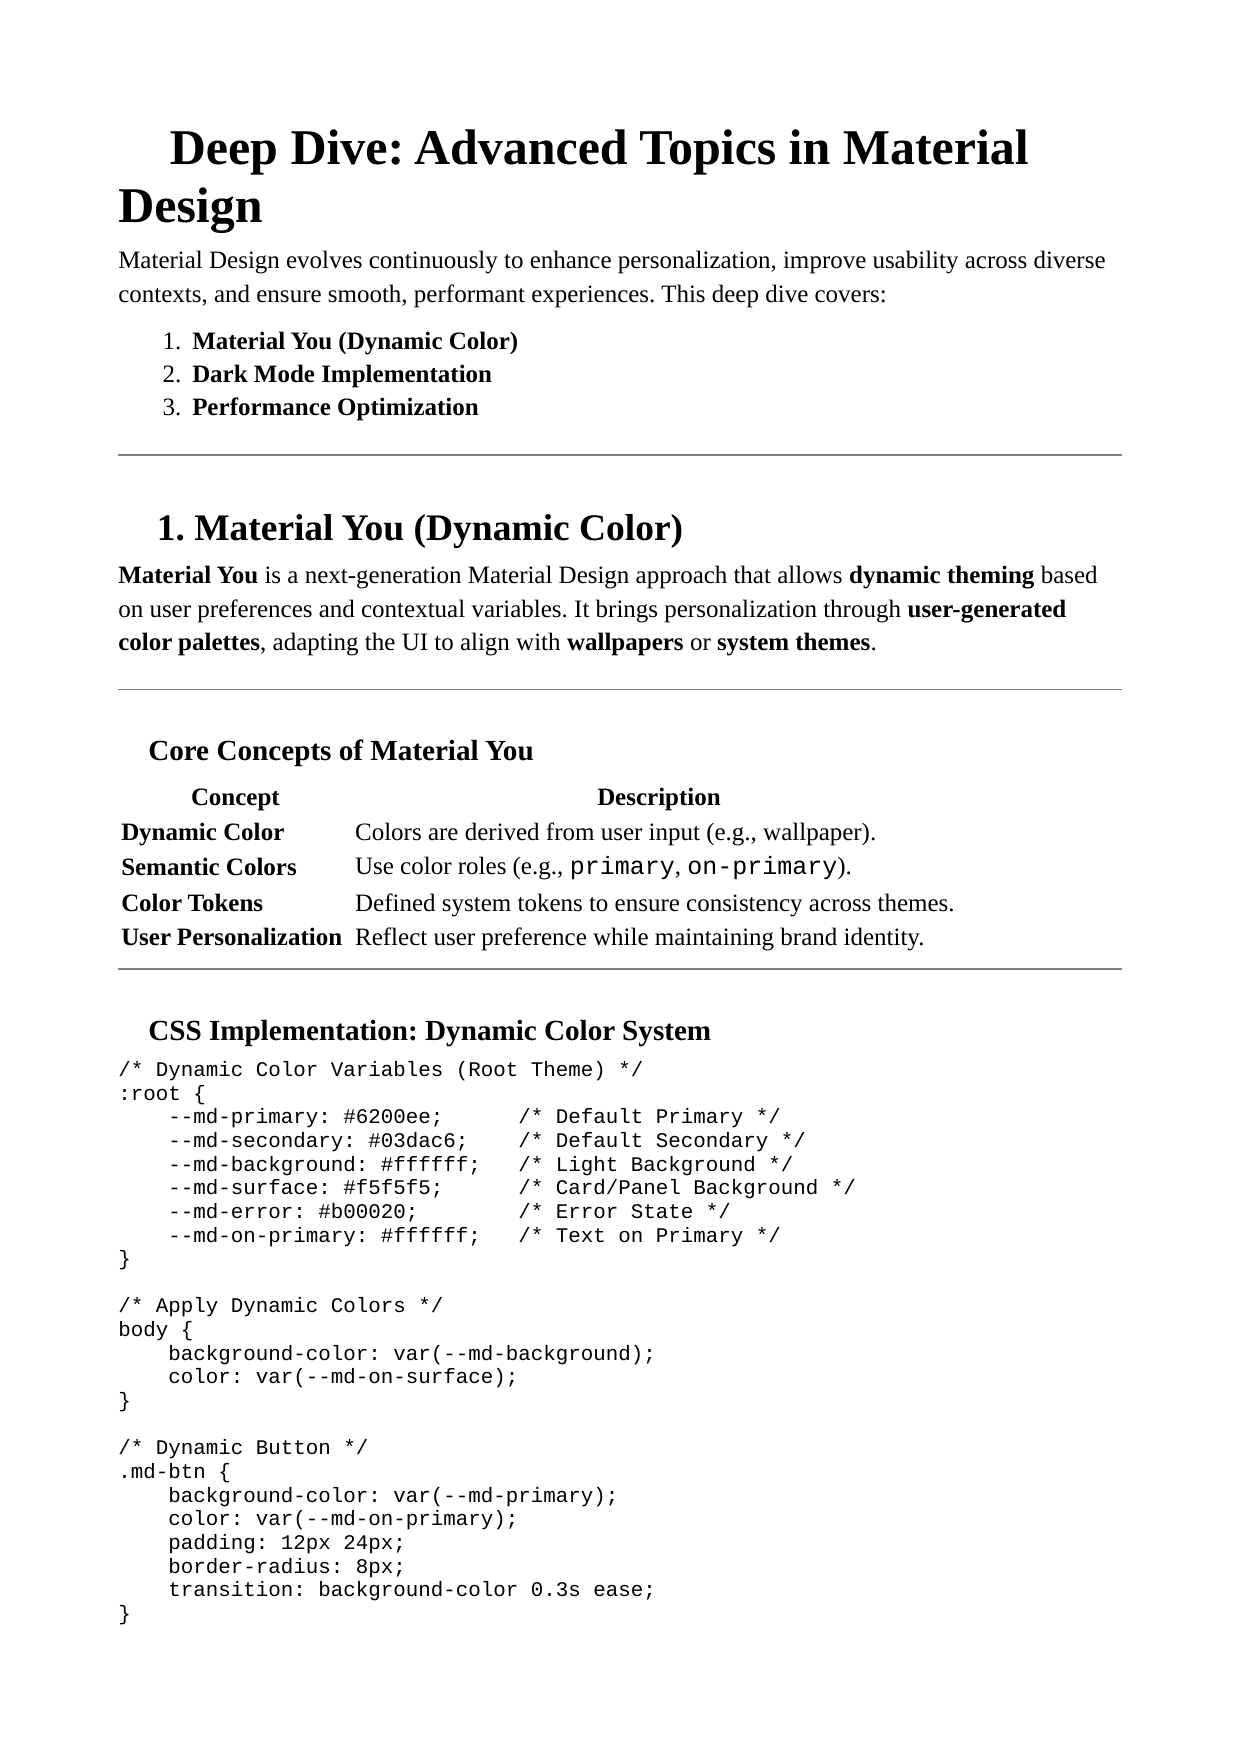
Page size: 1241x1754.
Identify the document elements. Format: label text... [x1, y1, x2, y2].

table_cell Defined system tokens to ensure consistency across themes. [352, 885, 965, 919]
table_cell Semantic Colors [118, 848, 352, 885]
text border-radius: 8px; [118, 1556, 1122, 1579]
table_header Concept [118, 779, 352, 814]
text Material Design evolves continuously to enhance personalization, improve usability across diverse contexts, and ensure smooth, performant experiences. This deep dive covers: [118, 246, 1122, 307]
text body { [118, 1319, 1122, 1343]
table_cell Use color roles (e.g., primary, on-primary). [352, 848, 965, 885]
text background-color: var(--md-primary); [118, 1485, 1122, 1508]
text --md-secondary: #03dac6; /* Default Secondary */ [118, 1130, 1122, 1154]
table_header Description [352, 779, 965, 814]
text } [118, 1390, 1122, 1414]
list Material You (Dynamic Color) [162, 326, 1122, 355]
text } [118, 1248, 1122, 1272]
text padding: 12px 24px; [118, 1532, 1122, 1556]
text --md-background: #ffffff; /* Light Background */ [118, 1154, 1122, 1177]
text transition: background-color 0.3s ease; [118, 1579, 1122, 1603]
subtitle 🎨 Core Concepts of Material You [118, 733, 1122, 767]
text :root { [118, 1083, 1122, 1106]
text /* Apply Dynamic Colors */ [118, 1296, 1122, 1319]
text --md-primary: #6200ee; /* Default Primary */ [118, 1106, 1122, 1130]
text .md-btn { [118, 1461, 1122, 1485]
subtitle 🎯 Deep Dive: Advanced Topics in Material Design [118, 118, 1122, 233]
text --md-surface: #f5f5f5; /* Card/Panel Background */ [118, 1177, 1122, 1201]
text background-color: var(--md-background); [118, 1343, 1122, 1366]
table_cell Color Tokens [118, 885, 352, 919]
text } [118, 1603, 1122, 1627]
text /* Dynamic Color Variables (Root Theme) */ [118, 1059, 1122, 1083]
text color: var(--md-on-primary); [118, 1508, 1122, 1532]
subtitle ✅ 1. Material You (Dynamic Color) [118, 505, 1122, 548]
text --md-error: #b00020; /* Error State */ [118, 1201, 1122, 1224]
text color: var(--md-on-surface); [118, 1366, 1122, 1390]
text /* Dynamic Button */ [118, 1437, 1122, 1461]
text --md-on-primary: #ffffff; /* Text on Primary */ [118, 1224, 1122, 1248]
list Dark Mode Implementation [162, 359, 1122, 388]
subtitle 📐 CSS Implementation: Dynamic Color System [118, 1013, 1122, 1047]
list Performance Optimization [162, 392, 1122, 421]
text Material You is a next-generation Material Design approach that allows dynamic theming based on user preferences and contextual variables. It brings personalization through user-generated color palettes, adapting the UI to align with wallpapers or system themes. [118, 561, 1122, 655]
table_cell User Personalization [118, 920, 352, 954]
table_cell Reflect user preference while maintaining brand identity. [352, 920, 965, 954]
table_cell Dynamic Color [118, 814, 352, 848]
table_cell Colors are derived from user input (e.g., wallpaper). [352, 814, 965, 848]
